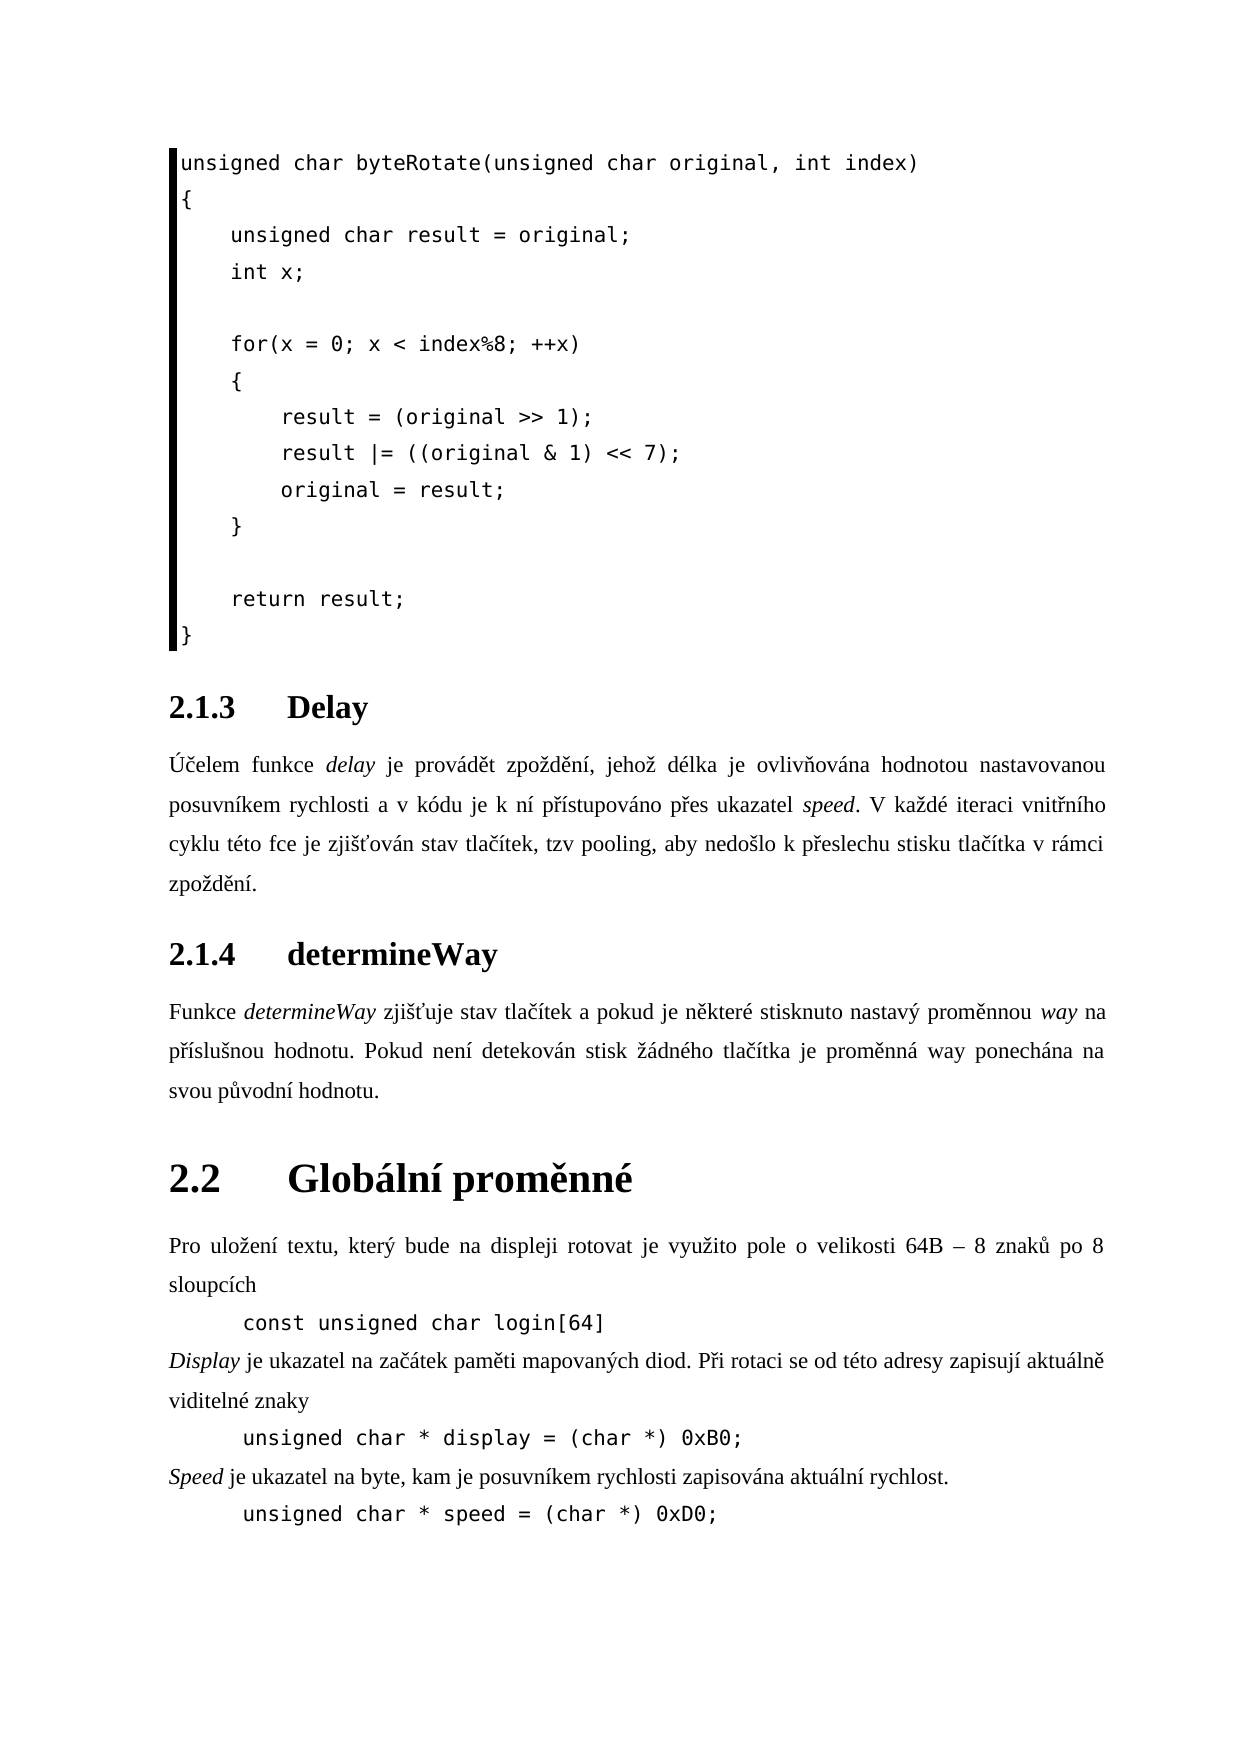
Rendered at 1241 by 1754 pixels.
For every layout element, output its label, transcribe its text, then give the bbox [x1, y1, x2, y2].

text int x; [177, 257, 1106, 284]
subtitle determineWay [169, 934, 1106, 973]
text return result; [177, 584, 1106, 611]
text unsigned char byteRotate(unsigned char original, int index) [177, 148, 1106, 175]
text Funkce determineWay zjišťuje stav tlačítek a pokud je některé stisknuto nastavý proměnnou way na příslušnou hodnotu. Pokud není detekován stisk žádného tlačítka je proměnná way ponechána na svou původní hodnotu. [169, 998, 1106, 1103]
text { [177, 366, 1106, 393]
subtitle Delay [169, 688, 1106, 726]
text unsigned char result = original; [177, 220, 1106, 248]
text const unsigned char login[64] [169, 1311, 1106, 1335]
text unsigned char * speed = (char *) 0xD0; [169, 1502, 1106, 1526]
text } [177, 620, 1106, 651]
subtitle Globální proměnné [169, 1154, 1106, 1202]
text Speed je ukazatel na byte, kam je posuvníkem rychlosti zapisována aktuální rychlost. [169, 1463, 1106, 1489]
text Účelem funkce delay je provádět zpoždění, jehož délka je ovlivňována hodnotou nastavovanou posuvníkem rychlosti a v kódu je k ní přístupováno přes ukazatel speed. V každé iteraci vnitřního cyklu této fce je zjišťován stav tlačítek, tzv pooling, aby nedošlo k přeslechu stisku tlačítka v rámci zpoždění. [169, 751, 1106, 896]
text unsigned char * display = (char *) 0xB0; [169, 1426, 1106, 1451]
text original = result; [177, 475, 1106, 502]
text } [177, 511, 1106, 538]
text result |= ((original & 1) << 7); [177, 438, 1106, 466]
text Pro uložení textu, který bude na displeji rotovat je využito pole o velikosti 64B – 8 znaků po 8 sloupcích [169, 1232, 1106, 1298]
text Display je ukazatel na začátek paměti mapovaných diod. Při rotaci se od této adresy zapisují aktuálně viditelné znaky [169, 1347, 1106, 1413]
text { [177, 184, 1106, 211]
text result = (original >> 1); [177, 402, 1106, 429]
text for(x = 0; x < index%8; ++x) [177, 329, 1106, 357]
